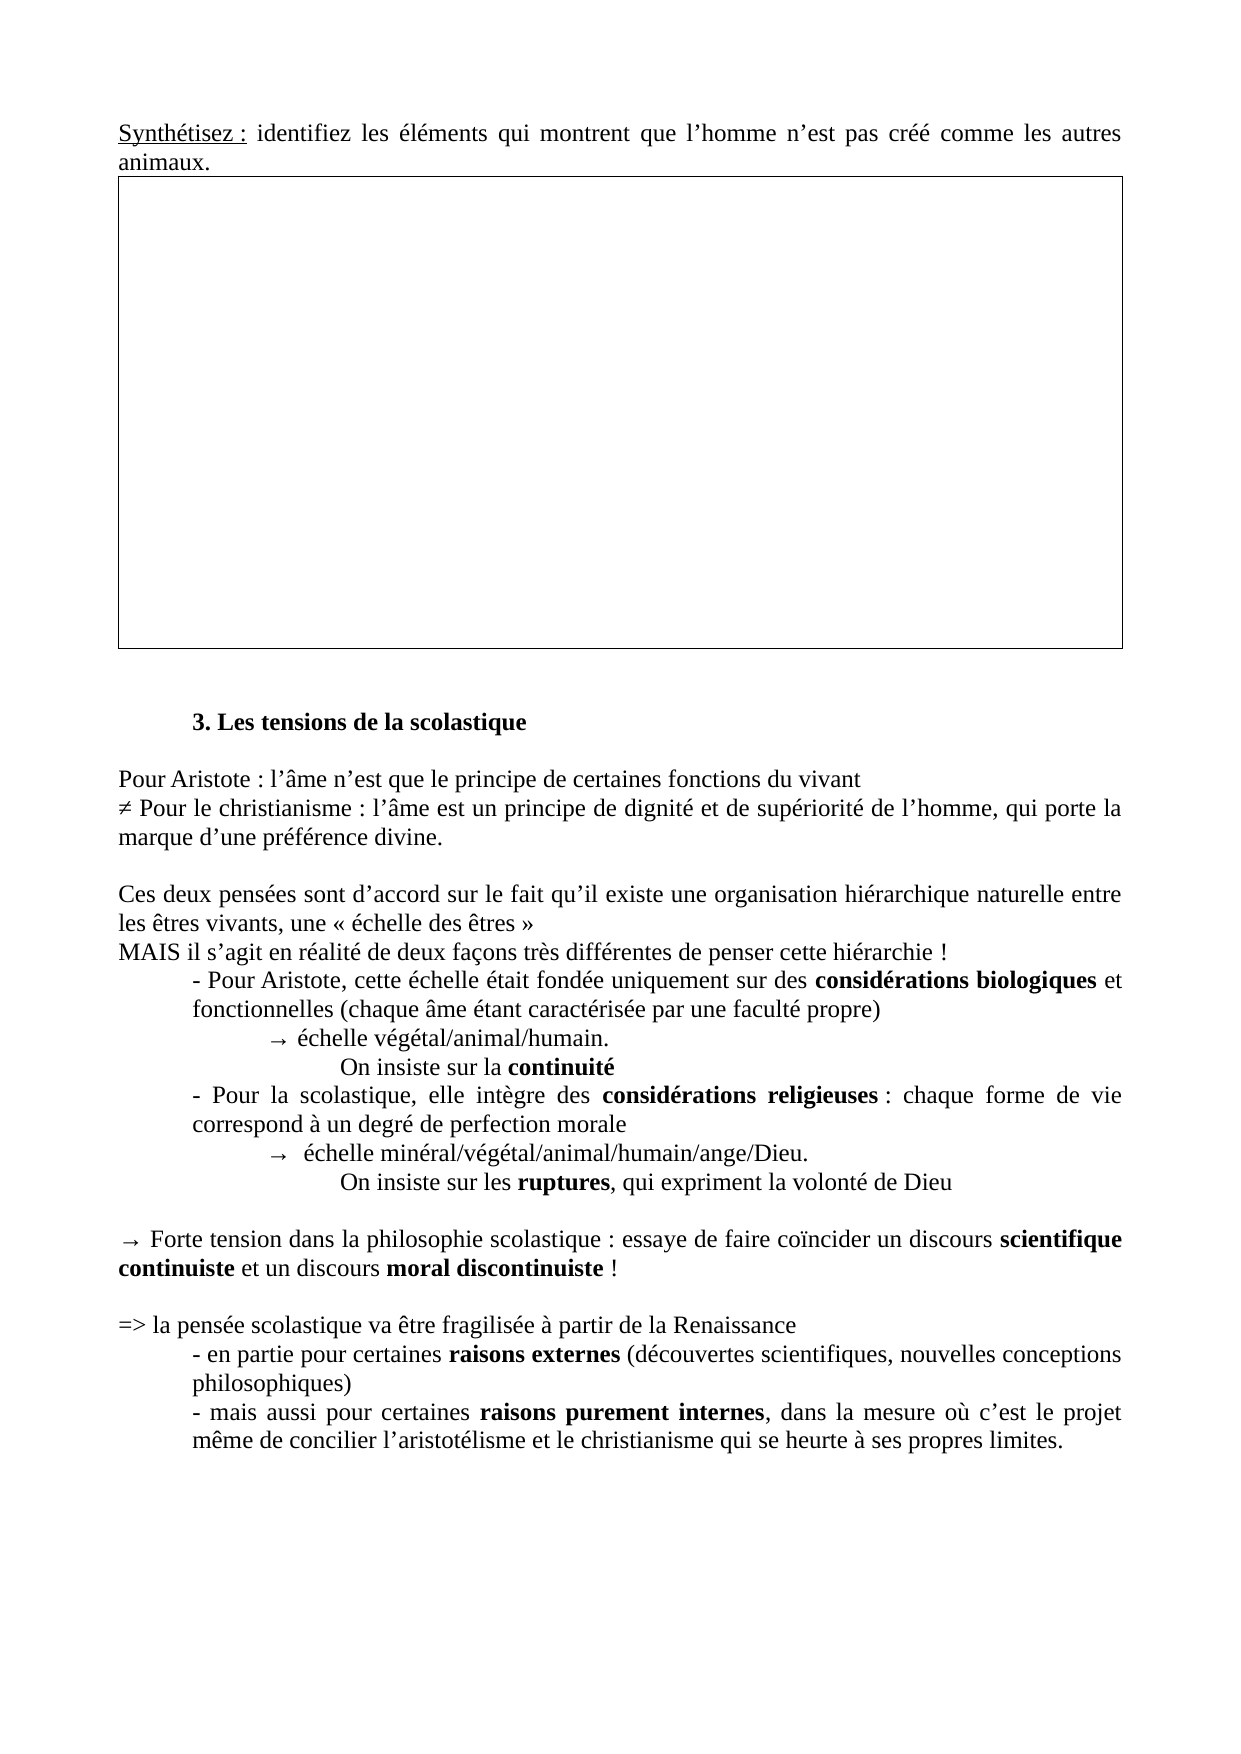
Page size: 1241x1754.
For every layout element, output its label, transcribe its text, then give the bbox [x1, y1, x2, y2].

text → échelle minéral/végétal/animal/humain/ange/Dieu. [266, 1138, 1122, 1167]
text Ces deux pensées sont d’accord sur le fait qu’il existe une organisation hiérarchique naturelle entre les êtres vivants, une « échelle des êtres » [118, 879, 1122, 937]
text ≠ Pour le christianisme : l’âme est un principe de dignité et de supériorité de l’homme, qui porte la marque d’une préférence divine. [118, 793, 1122, 850]
text - mais aussi pour certaines raisons purement internes, dans la mesure où c’est le projet même de concilier l’aristotélisme et le christianisme qui se heurte à ses propres limites. [192, 1397, 1122, 1454]
text On insiste sur la continuité [340, 1052, 1122, 1080]
text Pour Aristote : l’âme n’est que le principe de certaines fonctions du vivant [118, 764, 1122, 793]
text => la pensée scolastique va être fragilisée à partir de la Renaissance [118, 1310, 1122, 1339]
text - Pour la scolastique, elle intègre des considérations religieuses : chaque forme de vie correspond à un degré de perfection morale [192, 1080, 1122, 1138]
text - Pour Aristote, cette échelle était fondée uniquement sur des considérations biologiques et fonctionnelles (chaque âme étant caractérisée par une faculté propre) [192, 965, 1122, 1023]
table_header [119, 177, 1122, 648]
text On insiste sur les ruptures, qui expriment la volonté de Dieu [340, 1167, 1122, 1195]
text 3. Les tensions de la scolastique [118, 707, 1122, 735]
text MAIS il s’agit en réalité de deux façons très différentes de penser cette hiérarchie ! [118, 937, 1122, 965]
text Synthétisez : identifiez les éléments qui montrent que l’homme n’est pas créé comme les autres animaux. [118, 118, 1122, 176]
text → échelle végétal/animal/humain. [266, 1023, 1122, 1052]
text → Forte tension dans la philosophie scolastique : essaye de faire coïncider un discours scientifique continuiste et un discours moral discontinuiste ! [118, 1224, 1122, 1282]
text - en partie pour certaines raisons externes (découvertes scientifiques, nouvelles conceptions philosophiques) [192, 1339, 1122, 1397]
